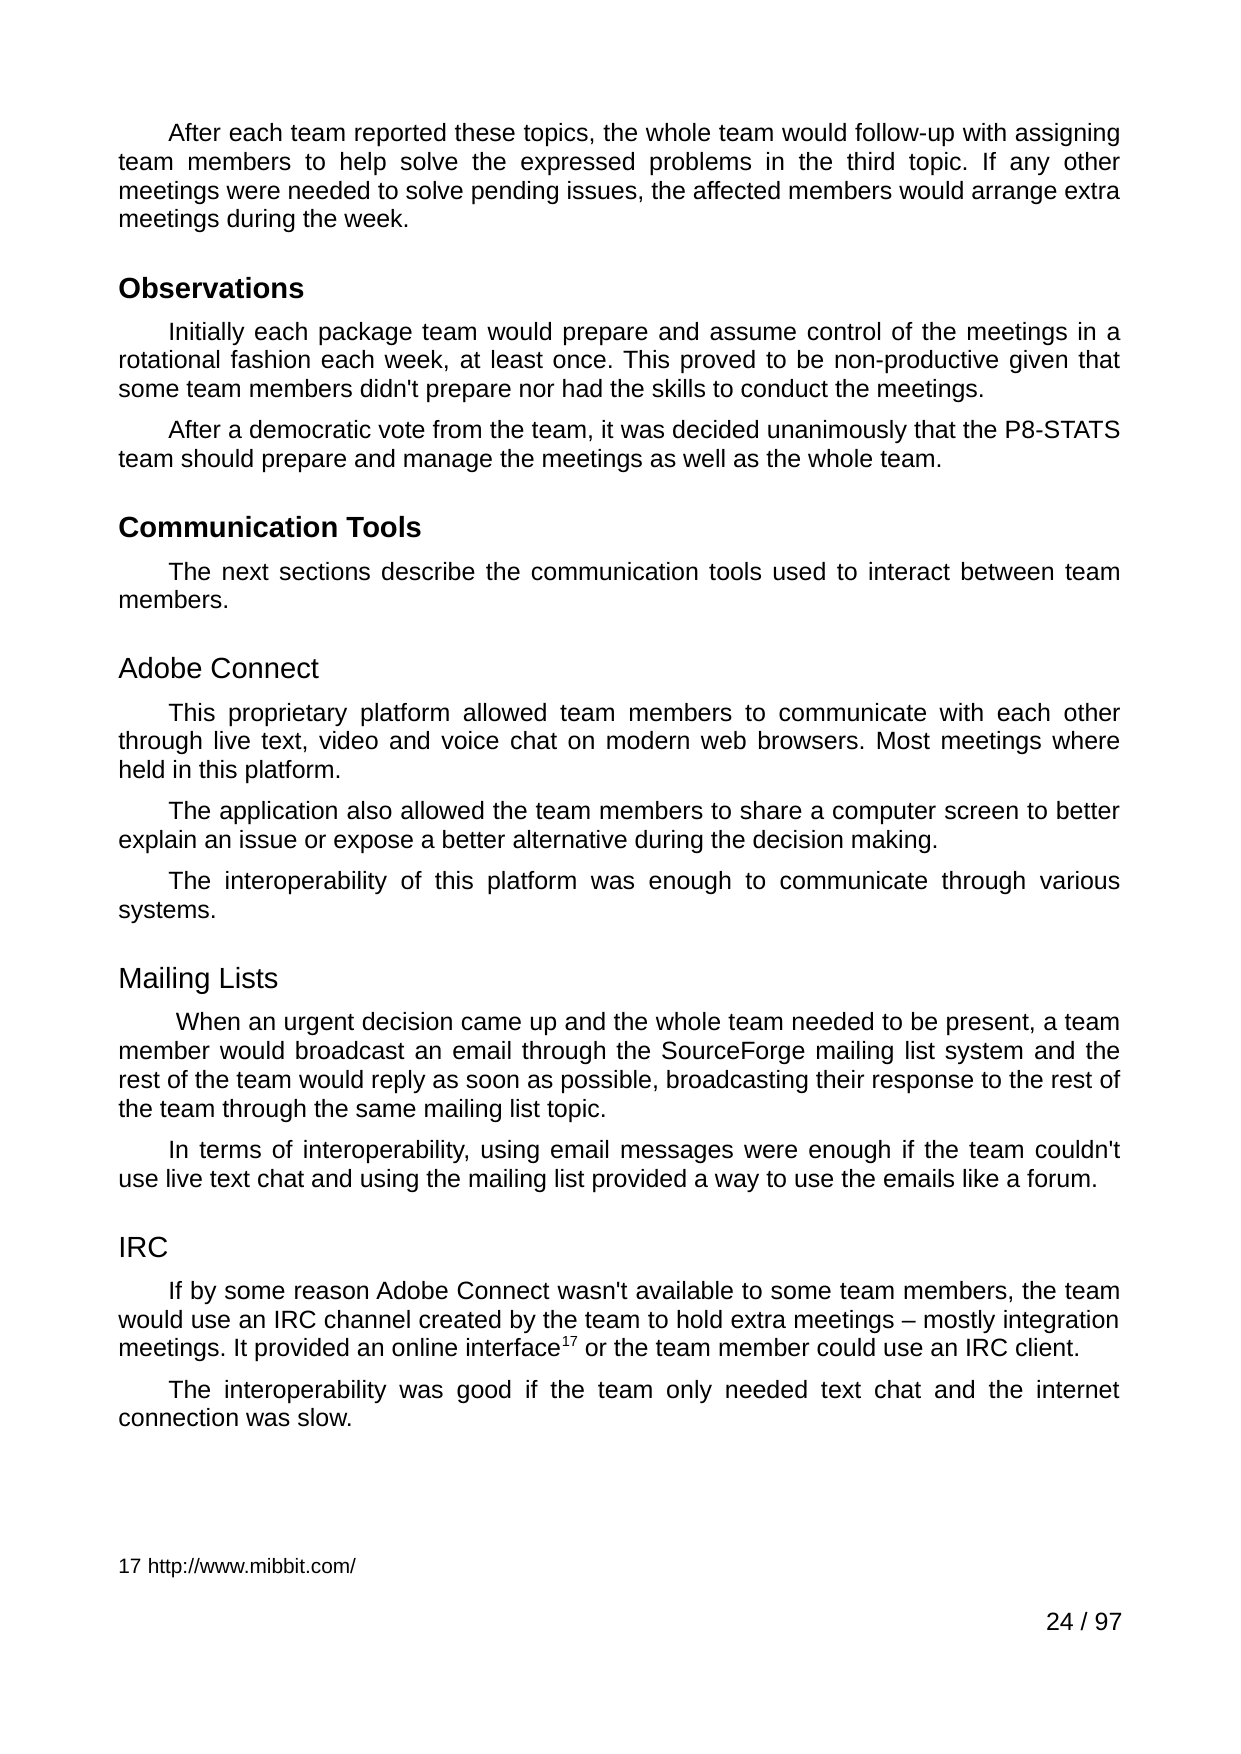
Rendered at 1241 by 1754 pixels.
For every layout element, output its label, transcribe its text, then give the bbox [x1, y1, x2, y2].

text The application also allowed the team members to share a computer screen to better explain an issue or expose a better alternative during the decision making. [118, 796, 1122, 854]
text http://www.mibbit.com/ [118, 1554, 1122, 1578]
text After each team reported these topics, the whole team would follow-up with assigning team members to help solve the expressed problems in the third topic. If any other meetings were needed to solve pending issues, the affected members would arrange extra meetings during the week. [118, 118, 1122, 233]
text After a democratic vote from the team, it was decided unanimously that the P8-STATS team should prepare and manage the meetings as well as the whole team. [118, 415, 1122, 473]
text Initially each package team would prepare and assume control of the meetings in a rotational fashion each week, at least once. This proved to be non-productive given that some team members didn't prepare nor had the skills to conduct the meetings. [118, 317, 1122, 403]
text In terms of interoperability, using email messages were enough if the team couldn't use live text chat and using the mailing list provided a way to use the emails like a forum. [118, 1135, 1122, 1192]
text The interoperability of this platform was enough to communicate through various systems. [118, 866, 1122, 924]
text The interoperability was good if the team only needed text chat and the internet connection was slow. [118, 1374, 1122, 1432]
subtitle IRC [118, 1230, 1122, 1263]
text If by some reason Adobe Connect wasn't available to some team members, the team would use an IRC channel created by the team to hold extra meetings – mostly integration meetings. It provided an online interface or the team member could use an IRC client. [118, 1276, 1122, 1362]
text This proprietary platform allowed team members to communicate with each other through live text, video and voice chat on modern web browsers. Most meetings where held in this platform. [118, 697, 1122, 784]
subtitle Adobe Connect [118, 651, 1122, 685]
subtitle Communication Tools [118, 510, 1122, 544]
subtitle Observations [118, 271, 1122, 304]
subtitle Mailing Lists [118, 961, 1122, 995]
text The next sections describe the communication tools used to interact between team members. [118, 556, 1122, 614]
text When an urgent decision came up and the whole team needed to be present, a team member would broadcast an email through the SourceForge mailing list system and the rest of the team would reply as soon as possible, broadcasting their response to the rest of the team through the same mailing list topic. [118, 1007, 1122, 1122]
